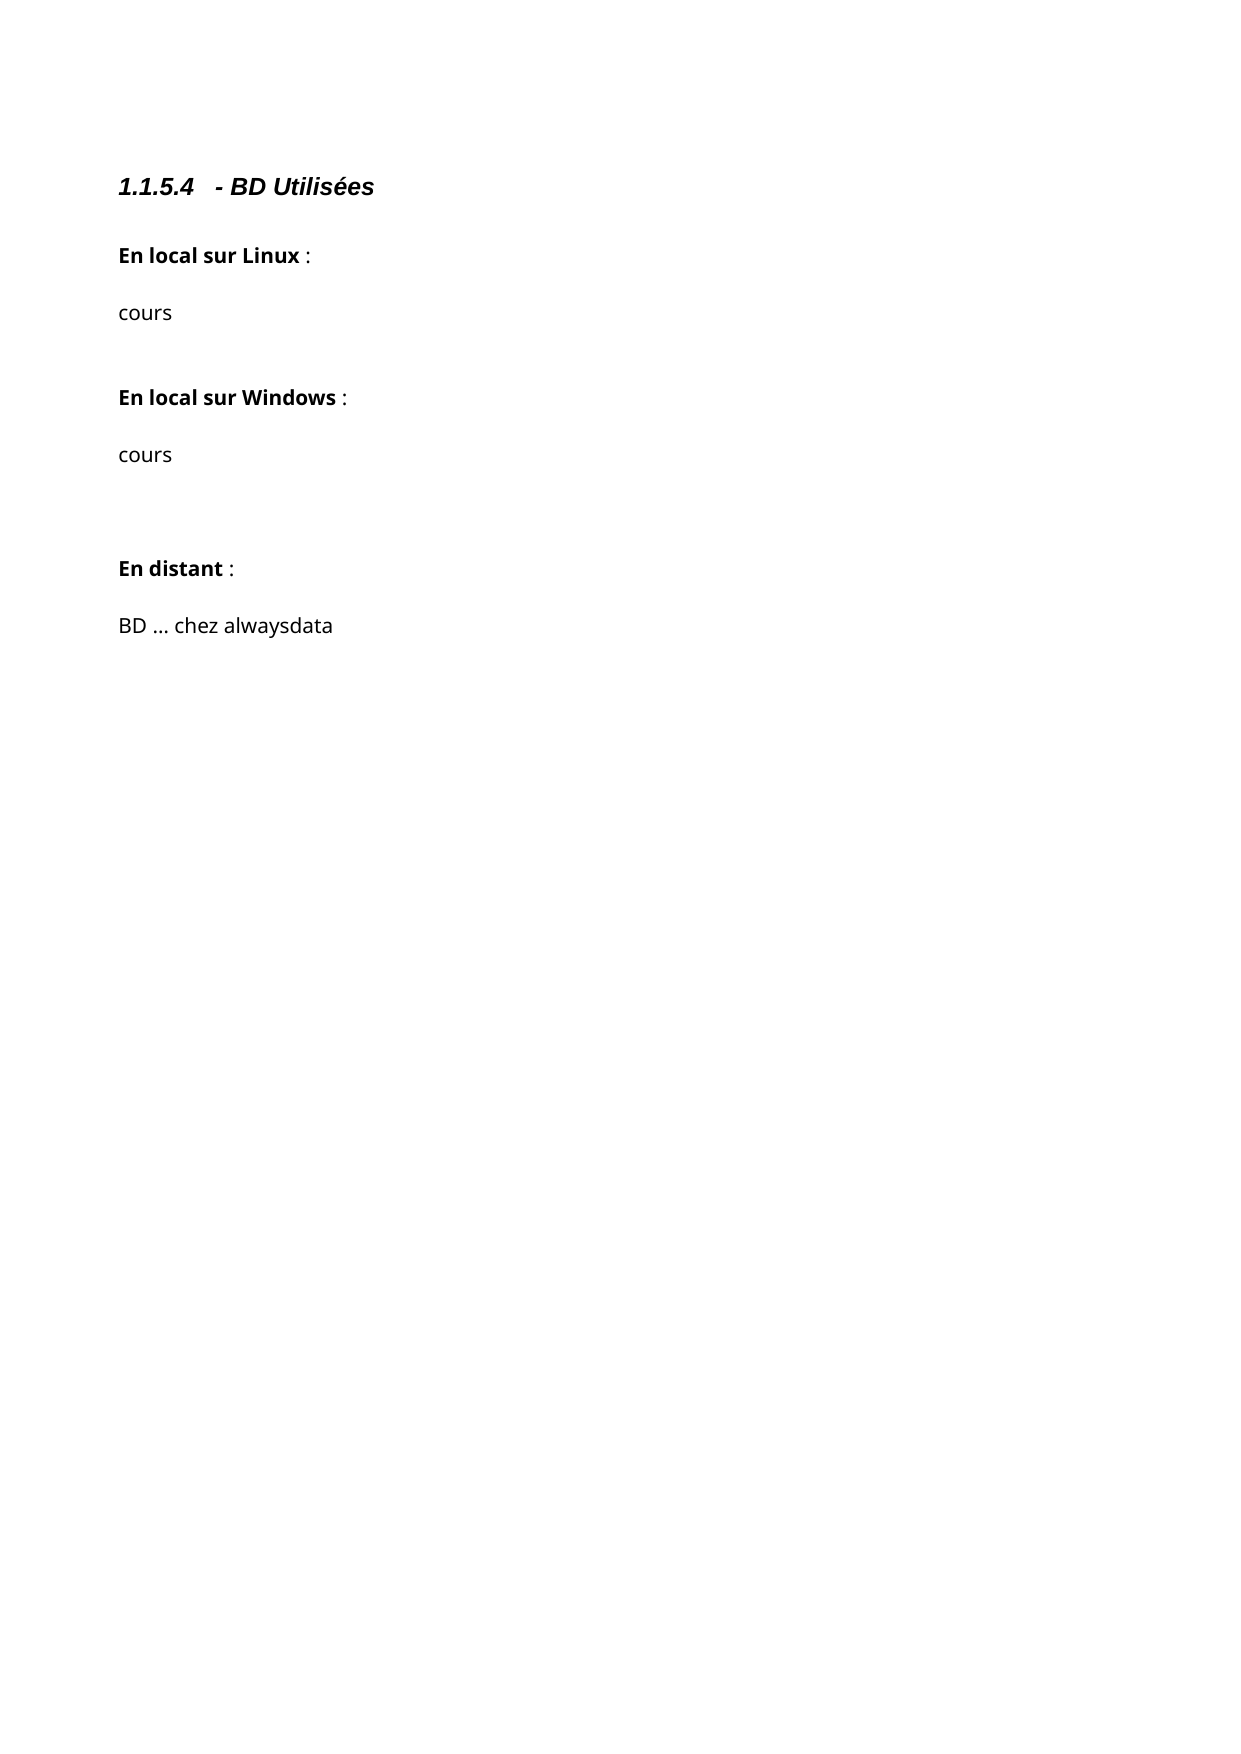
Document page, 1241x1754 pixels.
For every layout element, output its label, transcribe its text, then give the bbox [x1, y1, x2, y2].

text En local sur Windows : [118, 383, 1122, 412]
text BD … chez alwaysdata [118, 611, 1122, 639]
text En distant : [118, 554, 1122, 582]
subtitle - BD Utilisées [118, 172, 1122, 200]
text cours [118, 298, 1122, 326]
text cours [118, 440, 1122, 468]
text En local sur Linux : [118, 241, 1122, 269]
